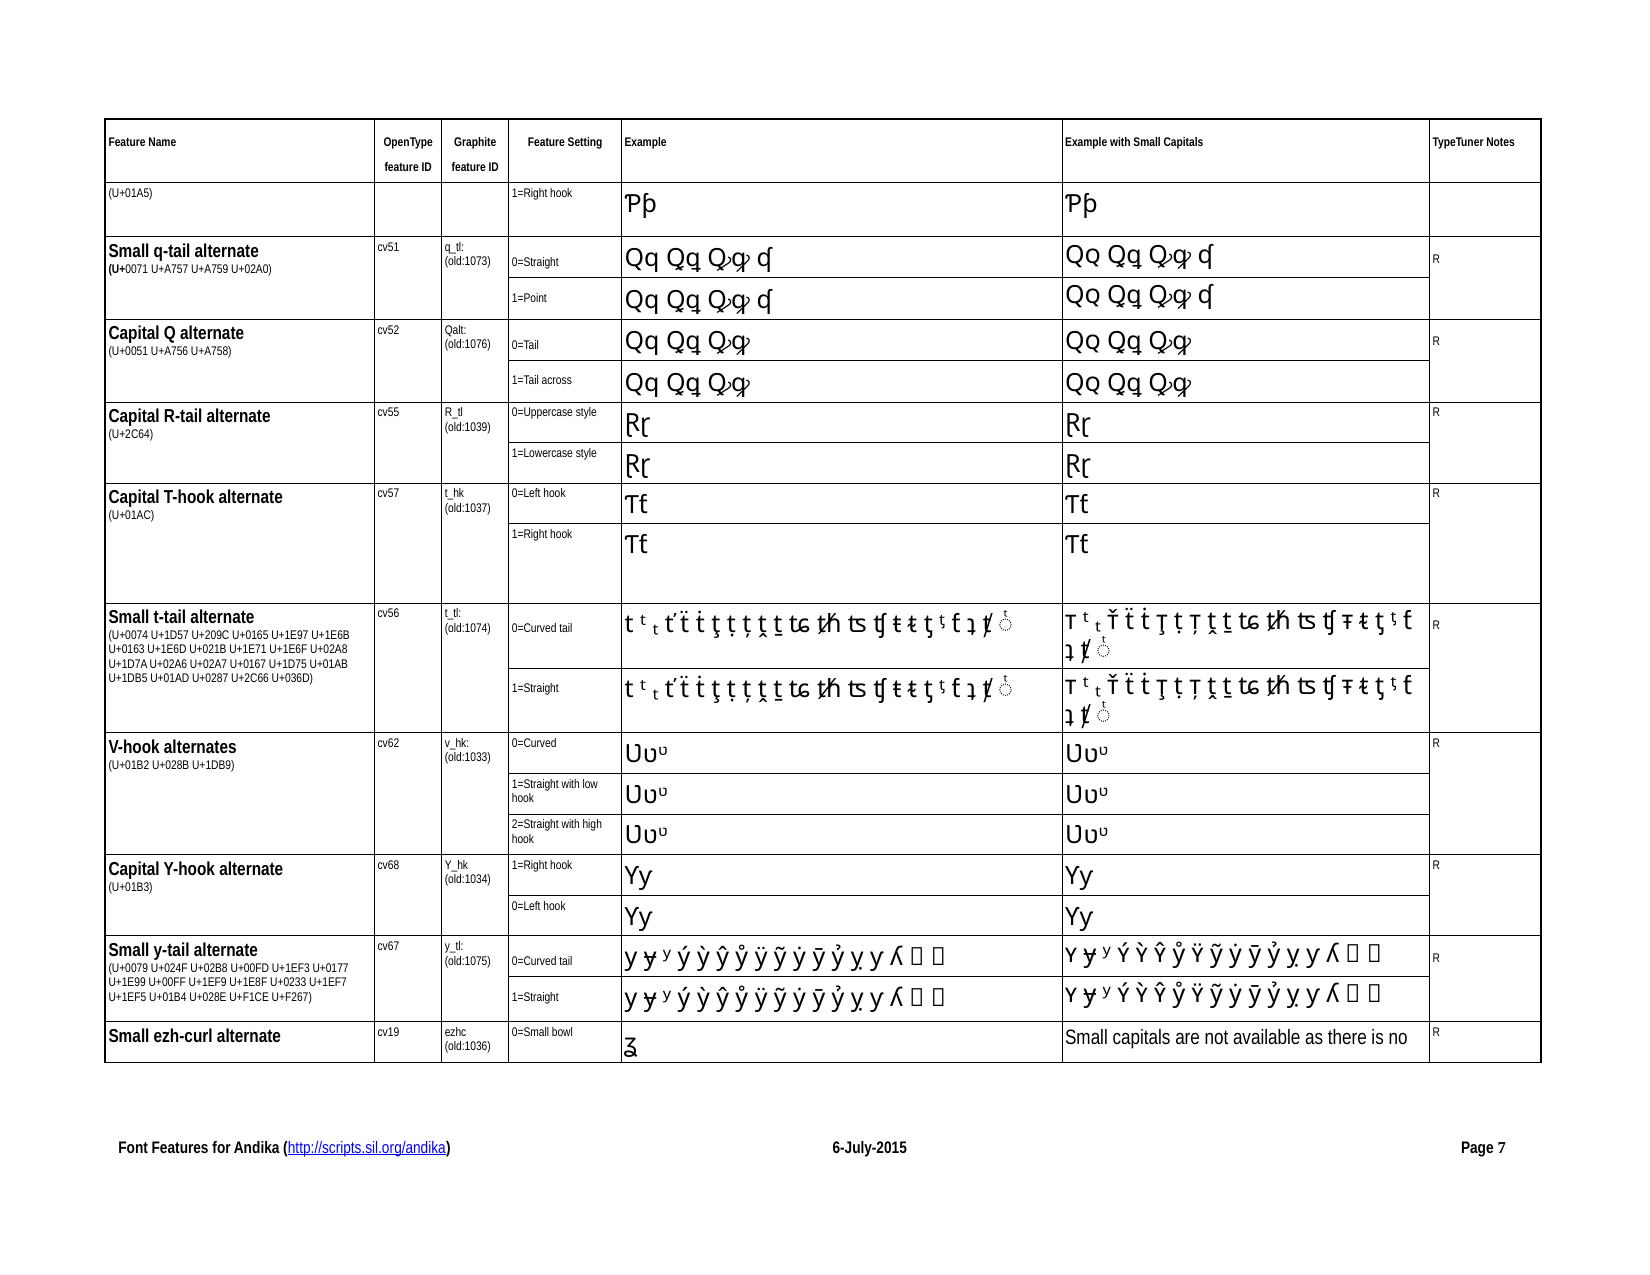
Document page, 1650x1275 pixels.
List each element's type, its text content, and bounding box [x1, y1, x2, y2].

table_cell Ƴƴ [622, 896, 1062, 935]
table_cell 1=Point [509, 278, 621, 319]
table_cell 0=Uppercase style [509, 403, 621, 442]
table_header Graphite feature ID [442, 120, 508, 182]
table_cell v_hk: (old:1033) [442, 733, 508, 854]
table_cell Ʋʋᶹ [1063, 815, 1429, 854]
table_cell 1=Straight with low hook [509, 774, 621, 813]
table_cell cv68 [375, 855, 441, 935]
table_cell Ɽɽ [1063, 443, 1429, 483]
table_cell Qalt: (old:1076) [442, 320, 508, 401]
table_cell cv55 [375, 403, 441, 483]
table_cell Ƭƭ [622, 484, 1062, 523]
table_cell Ƴƴ [1063, 896, 1429, 935]
table_cell t ᵗ ₜ ť ẗ ṫ ţ ṭ ț ṱ ṯ ʨ ᵺ ʦ ʧ ŧ ᵵ ƫ ᶵ ƭ ʇ ⱦ ◌ͭ [622, 604, 1062, 667]
table_cell R [1430, 1022, 1540, 1062]
table_cell t_hk (old:1037) [442, 484, 508, 602]
table_cell R [1430, 484, 1540, 602]
table_cell cv52 [375, 320, 441, 401]
table_cell Ʋʋᶹ [1063, 774, 1429, 813]
table_cell Ƴƴ [622, 855, 1062, 895]
table_cell Capital Q alternate (U+0051 U+A756 U+A758) [106, 320, 374, 401]
table_cell 1=Lowercase style [509, 443, 621, 483]
table_header Example with Small Capitals [1063, 120, 1429, 182]
table_cell t ᵗ ₜ ť ẗ ṫ ţ ṭ ț ṱ ṯ ʨ ᵺ ʦ ʧ ŧ ᵵ ƫ ᶵ ƭ ʇ ⱦ ◌ͭ [622, 669, 1062, 732]
table_cell Ƭƭ [622, 524, 1062, 602]
table_cell R [1430, 604, 1540, 732]
table_cell t ᵗ ₜ ť ẗ ṫ ţ ṭ ț ṱ ṯ ʨ ᵺ ʦ ʧ ŧ ᵵ ƫ ᶵ ƭ ʇ ⱦ ◌ͭ [1063, 669, 1429, 732]
table_cell ʓ [622, 1022, 1062, 1062]
table_cell Small y-tail alternate (U+0079 U+024F U+02B8 U+00FD U+1EF3 U+0177 U+1E99 U+00FF U+1EF9 U+1E8F U+0233 U+1EF7 U+1EF5 U+01B4 U+028E U+F1CE U+F267) [106, 936, 374, 1021]
table_cell Ƭƭ [1063, 484, 1429, 523]
table_cell 0=Small bowl [509, 1022, 621, 1062]
table_cell R [1430, 403, 1540, 483]
table_cell y ɏ ʸ ý ỳ ŷ ẙ ÿ ỹ ẏ ȳ ỷ ỵ ƴ ʎ   [1063, 936, 1429, 976]
table_cell Qq Ꝗꝗ Ꝙꝙ [622, 361, 1062, 401]
table_cell Qq Ꝗꝗ Ꝙꝙ ʠ [1063, 237, 1429, 277]
table_cell Y_hk (old:1034) [442, 855, 508, 935]
table_cell 1=Right hook [509, 855, 621, 895]
table_cell 1=Right hook [509, 183, 621, 236]
table_cell Capital Y-hook alternate (U+01B3) [106, 855, 374, 935]
table_cell R_tl (old:1039) [442, 403, 508, 483]
table_header OpenType feature ID [375, 120, 441, 182]
table_cell R [1430, 320, 1540, 401]
table_cell 0=Curved tail [509, 936, 621, 976]
table_cell cv67 [375, 936, 441, 1021]
table_cell 1=Straight [509, 669, 621, 732]
table_cell cv62 [375, 733, 441, 854]
table_cell Ƴƴ [1063, 855, 1429, 895]
table_cell Ʋʋᶹ [1063, 733, 1429, 773]
table_cell q_tl: (old:1073) [442, 237, 508, 319]
table_cell t ᵗ ₜ ť ẗ ṫ ţ ṭ ț ṱ ṯ ʨ ᵺ ʦ ʧ ŧ ᵵ ƫ ᶵ ƭ ʇ ⱦ ◌ͭ [1063, 604, 1429, 667]
table_cell 0=Curved [509, 733, 621, 773]
table_cell Ʋʋᶹ [622, 733, 1062, 773]
table_cell Qq Ꝗꝗ Ꝙꝙ ʠ [622, 278, 1062, 319]
table_cell Small ezh-curl alternate [106, 1022, 374, 1062]
table_cell y ɏ ʸ ý ỳ ŷ ẙ ÿ ỹ ẏ ȳ ỷ ỵ ƴ ʎ   [622, 936, 1062, 976]
table_cell Small capitals are not available as there is no [1063, 1022, 1429, 1062]
table_cell cv51 [375, 237, 441, 319]
table_cell Ʋʋᶹ [622, 815, 1062, 854]
table_cell Qq Ꝗꝗ Ꝙꝙ [622, 320, 1062, 359]
table_cell 0=Tail [509, 320, 621, 359]
table_cell Ƥƥ [1063, 183, 1429, 236]
table_cell Qq Ꝗꝗ Ꝙꝙ ʠ [1063, 278, 1429, 319]
table_cell cv56 [375, 604, 441, 732]
table_cell y_tl: (old:1075) [442, 936, 508, 1021]
table_cell t_tl: (old:1074) [442, 604, 508, 732]
table_header TypeTuner Notes [1430, 120, 1540, 182]
table_cell R [1430, 733, 1540, 854]
table_cell 0=Left hook [509, 484, 621, 523]
table_cell Qq Ꝗꝗ Ꝙꝙ [1063, 361, 1429, 401]
table_cell Ƥƥ [622, 183, 1062, 236]
table_cell 0=Left hook [509, 896, 621, 935]
table_cell Qq Ꝗꝗ Ꝙꝙ ʠ [622, 237, 1062, 277]
table_cell V-hook alternates (U+01B2 U+028B U+1DB9) [106, 733, 374, 854]
table_cell y ɏ ʸ ý ỳ ŷ ẙ ÿ ỹ ẏ ȳ ỷ ỵ ƴ ʎ   [622, 977, 1062, 1021]
table_cell y ɏ ʸ ý ỳ ŷ ẙ ÿ ỹ ẏ ȳ ỷ ỵ ƴ ʎ   [1063, 977, 1429, 1021]
table_cell Ʋʋᶹ [622, 774, 1062, 813]
table_header Feature Name [106, 120, 374, 182]
table_cell Ɽɽ [1063, 403, 1429, 442]
table_cell Small q-tail alternate (U+0071 U+A757 U+A759 U+02A0) [106, 237, 374, 319]
table_header Example [622, 120, 1062, 182]
table_cell Qq Ꝗꝗ Ꝙꝙ [1063, 320, 1429, 359]
table_cell cv57 [375, 484, 441, 602]
table_cell 0=Straight [509, 237, 621, 277]
table_cell R [1430, 237, 1540, 319]
table_cell [442, 183, 508, 236]
table_cell cv19 [375, 1022, 441, 1062]
table_cell 1=Tail across [509, 361, 621, 401]
table_cell Small t-tail alternate (U+0074 U+1D57 U+209C U+0165 U+1E97 U+1E6B U+0163 U+1E6D U+021B U+1E71 U+1E6F U+02A8 U+1D7A U+02A6 U+02A7 U+0167 U+1D75 U+01AB U+1DB5 U+01AD U+0287 U+2C66 U+036D) [106, 604, 374, 732]
table_cell R [1430, 936, 1540, 1021]
table_cell [1430, 183, 1540, 236]
table_cell 0=Curved tail [509, 604, 621, 667]
table_cell Ɽɽ [622, 443, 1062, 483]
table_cell (U+01A5) [106, 183, 374, 236]
table_cell Capital R-tail alternate (U+2C64) [106, 403, 374, 483]
table_cell 2=Straight with high hook [509, 815, 621, 854]
table_cell [375, 183, 441, 236]
table_cell 1=Right hook [509, 524, 621, 602]
table_cell Capital T-hook alternate (U+01AC) [106, 484, 374, 602]
table_cell 1=Straight [509, 977, 621, 1021]
table_cell Ɽɽ [622, 403, 1062, 442]
table_cell ezhc (old:1036) [442, 1022, 508, 1062]
table_header Feature Setting [509, 120, 621, 182]
table_cell Ƭƭ [1063, 524, 1429, 602]
table_cell R [1430, 855, 1540, 935]
